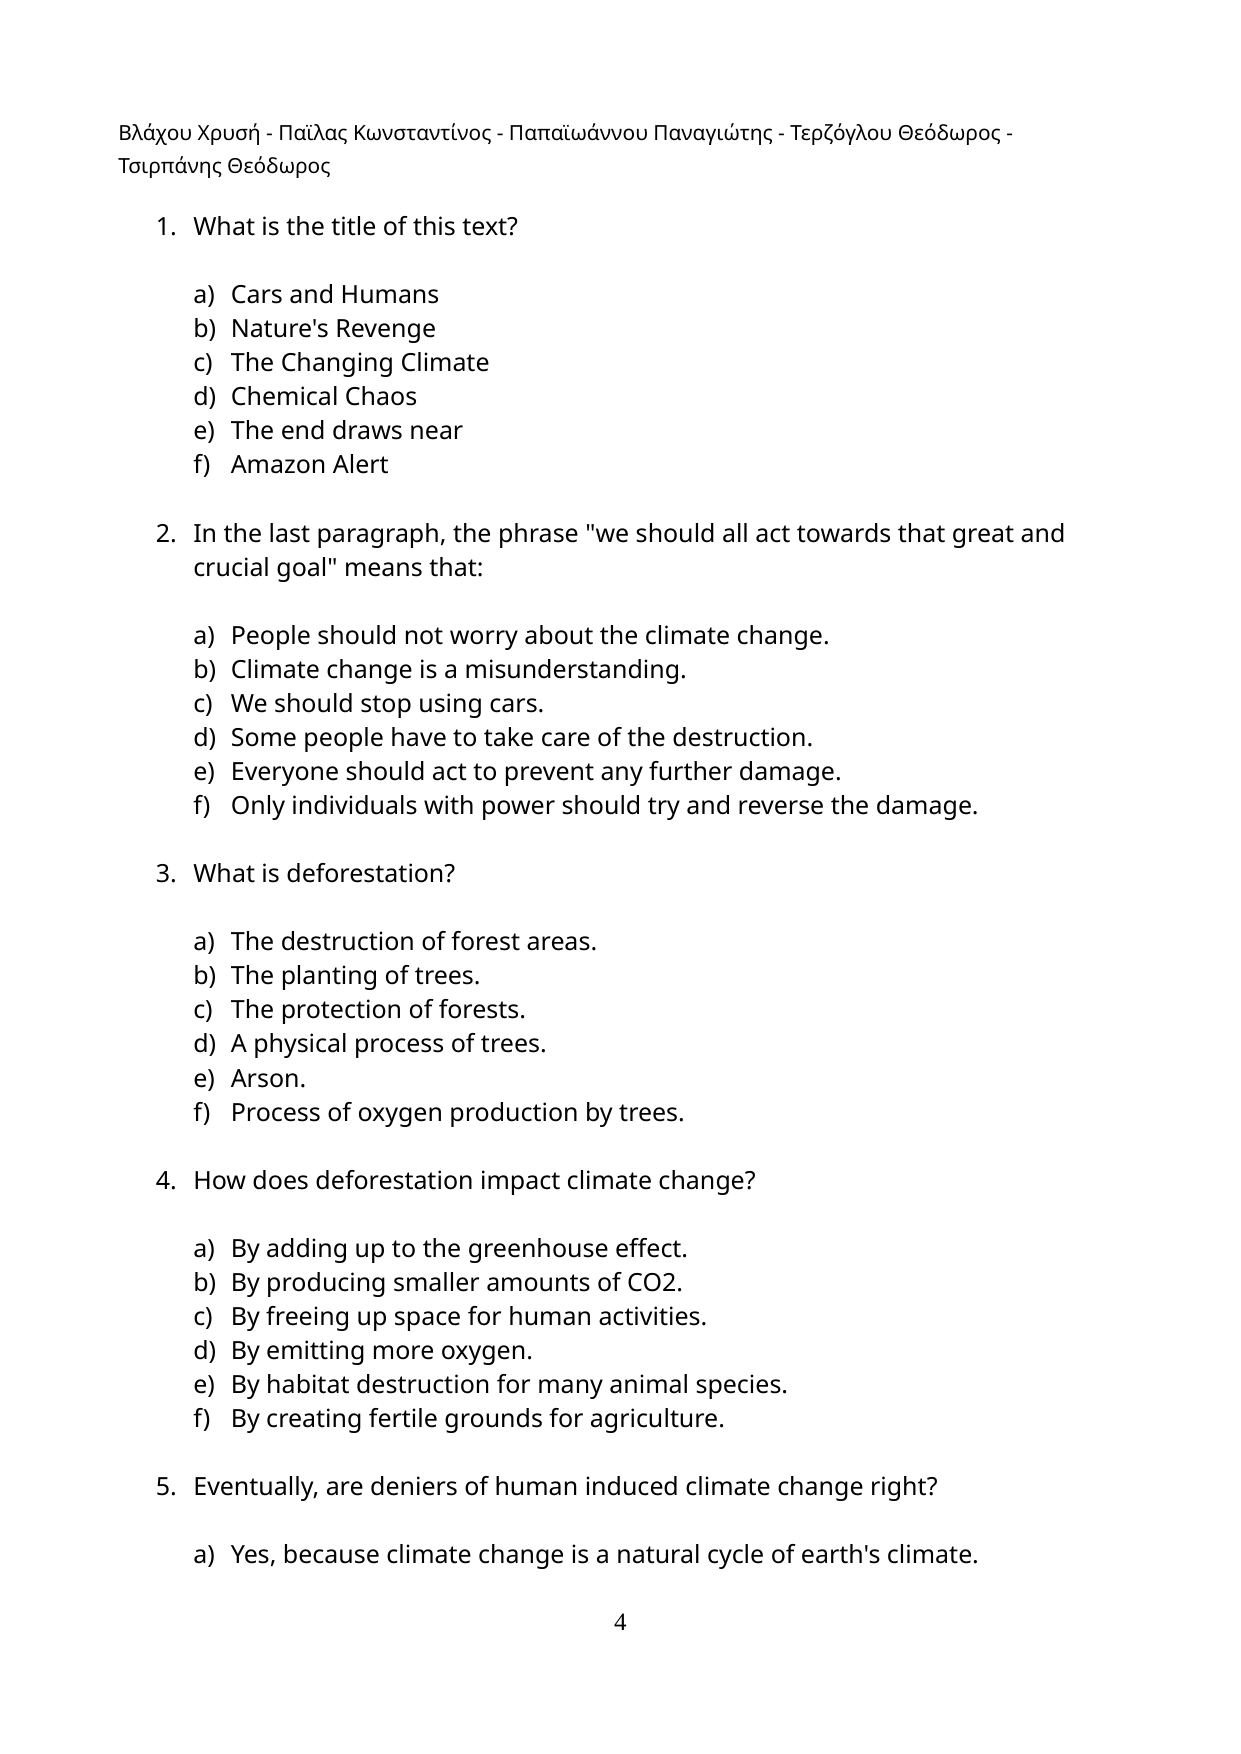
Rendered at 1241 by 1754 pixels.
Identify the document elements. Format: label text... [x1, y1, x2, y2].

list Cars and Humans [193, 277, 1122, 311]
list By emitting more oxygen. [193, 1333, 1122, 1367]
list Everyone should act to prevent any further damage. [193, 754, 1122, 788]
list Arson. [193, 1060, 1122, 1094]
list By freeing up space for human activities. [193, 1299, 1122, 1333]
list The planting of trees. [193, 958, 1122, 992]
list By adding up to the greenhouse effect. [193, 1231, 1122, 1264]
list We should stop using cars. [193, 686, 1122, 719]
list The end draws near [193, 413, 1122, 447]
list Nature's Revenge [193, 311, 1122, 345]
list Eventually, are deniers of human induced climate change right? [156, 1469, 1122, 1503]
list The Changing Climate [193, 345, 1122, 379]
list By habitat destruction for many animal species. [193, 1367, 1122, 1401]
list Process of oxygen production by trees. [193, 1094, 1122, 1128]
list A physical process of trees. [193, 1026, 1122, 1060]
list Yes, because climate change is a natural cycle of earth's climate. [193, 1537, 1122, 1571]
list The destruction of forest areas. [193, 924, 1122, 958]
list The protection of forests. [193, 992, 1122, 1026]
list Amazon Alert [193, 447, 1122, 481]
list By creating fertile grounds for agriculture. [193, 1401, 1122, 1435]
list Climate change is a misunderstanding. [193, 651, 1122, 686]
list Some people have to take care of the destruction. [193, 719, 1122, 754]
list In the last paragraph, the phrase "we should all act towards that great and crucial goal" means that: [156, 515, 1122, 583]
list Only individuals with power should try and reverse the damage. [193, 788, 1122, 822]
list People should not worry about the climate change. [193, 617, 1122, 651]
list What is the title of this text? [156, 209, 1122, 243]
list What is deforestation? [156, 856, 1122, 890]
list By producing smaller amounts of CO2. [193, 1264, 1122, 1299]
list Chemical Chaos [193, 379, 1122, 413]
list How does deforestation impact climate change? [156, 1162, 1122, 1196]
